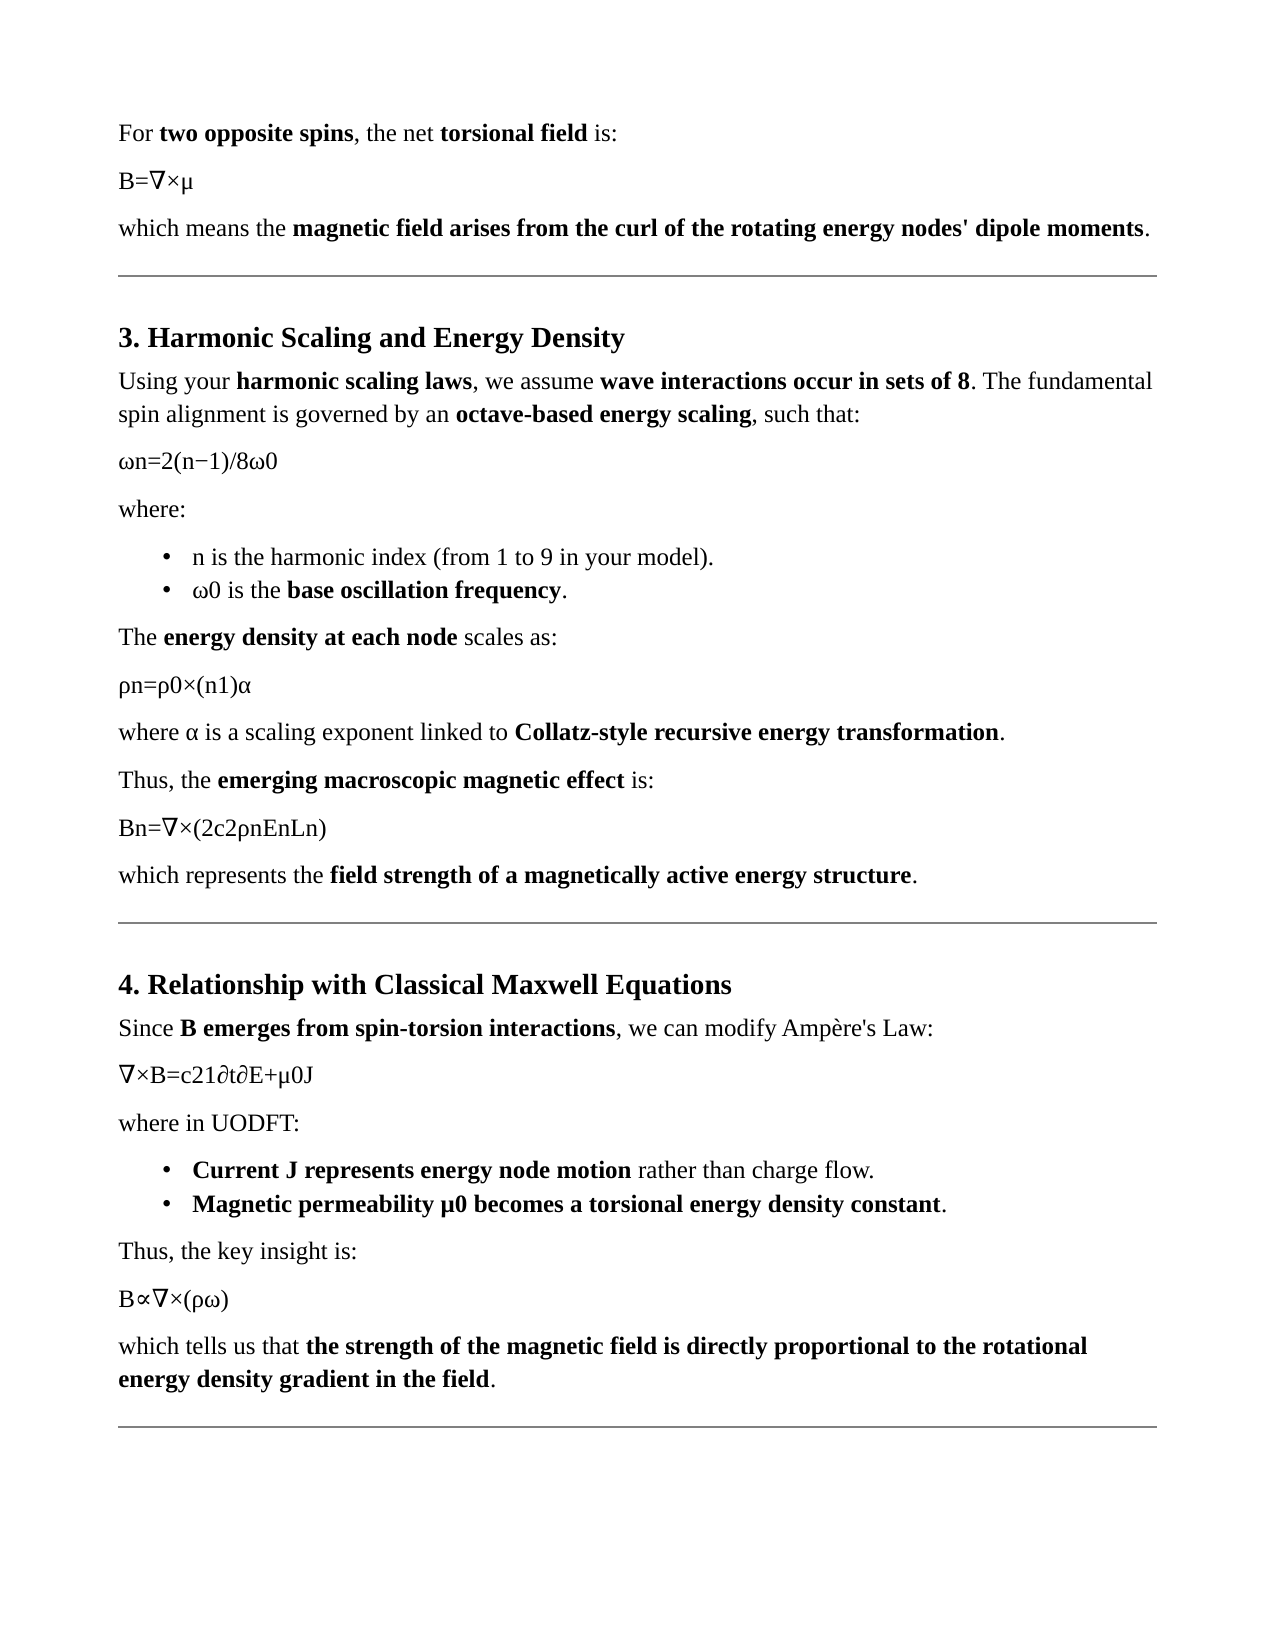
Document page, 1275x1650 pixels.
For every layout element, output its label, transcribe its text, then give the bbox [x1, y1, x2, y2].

list Magnetic permeability μ0​ becomes a torsional energy density constant. [162, 1189, 1157, 1217]
text which represents the field strength of a magnetically active energy structure. [118, 860, 1157, 889]
text For two opposite spins, the net torsional field is: [118, 118, 1157, 147]
text Since B emerges from spin-torsion interactions, we can modify Ampère's Law: [118, 1013, 1157, 1042]
text Using your harmonic scaling laws, we assume wave interactions occur in sets of 8. The fundamental spin alignment is governed by an octave-based energy scaling, such that: [118, 366, 1157, 428]
text where α is a scaling exponent linked to Collatz-style recursive energy transformation. [118, 717, 1157, 746]
text ρn​=ρ0​×(n1​)α [118, 670, 1157, 699]
text B=∇×μ [118, 166, 1157, 194]
list n is the harmonic index (from 1 to 9 in your model). [162, 542, 1157, 570]
text where: [118, 494, 1157, 523]
text B∝∇×(ρω) [118, 1284, 1157, 1313]
text where in UODFT: [118, 1108, 1157, 1137]
subtitle 4. Relationship with Classical Maxwell Equations [118, 967, 1157, 1000]
text ∇×B=c21​∂t∂E​+μ0​J [118, 1060, 1157, 1089]
text The energy density at each node scales as: [118, 622, 1157, 651]
list Current J represents energy node motion rather than charge flow. [162, 1156, 1157, 1184]
text Bn​=∇×(2c2ρn​En​​Ln​) [118, 813, 1157, 841]
list ω0​ is the base oscillation frequency. [162, 575, 1157, 603]
text which means the magnetic field arises from the curl of the rotating energy nodes' dipole moments. [118, 213, 1157, 242]
subtitle 3. Harmonic Scaling and Energy Density [118, 320, 1157, 353]
text Thus, the key insight is: [118, 1236, 1157, 1265]
text ωn​=2(n−1)/8ω0​ [118, 446, 1157, 475]
text Thus, the emerging macroscopic magnetic effect is: [118, 765, 1157, 794]
text which tells us that the strength of the magnetic field is directly proportional to the rotational energy density gradient in the field. [118, 1331, 1157, 1393]
